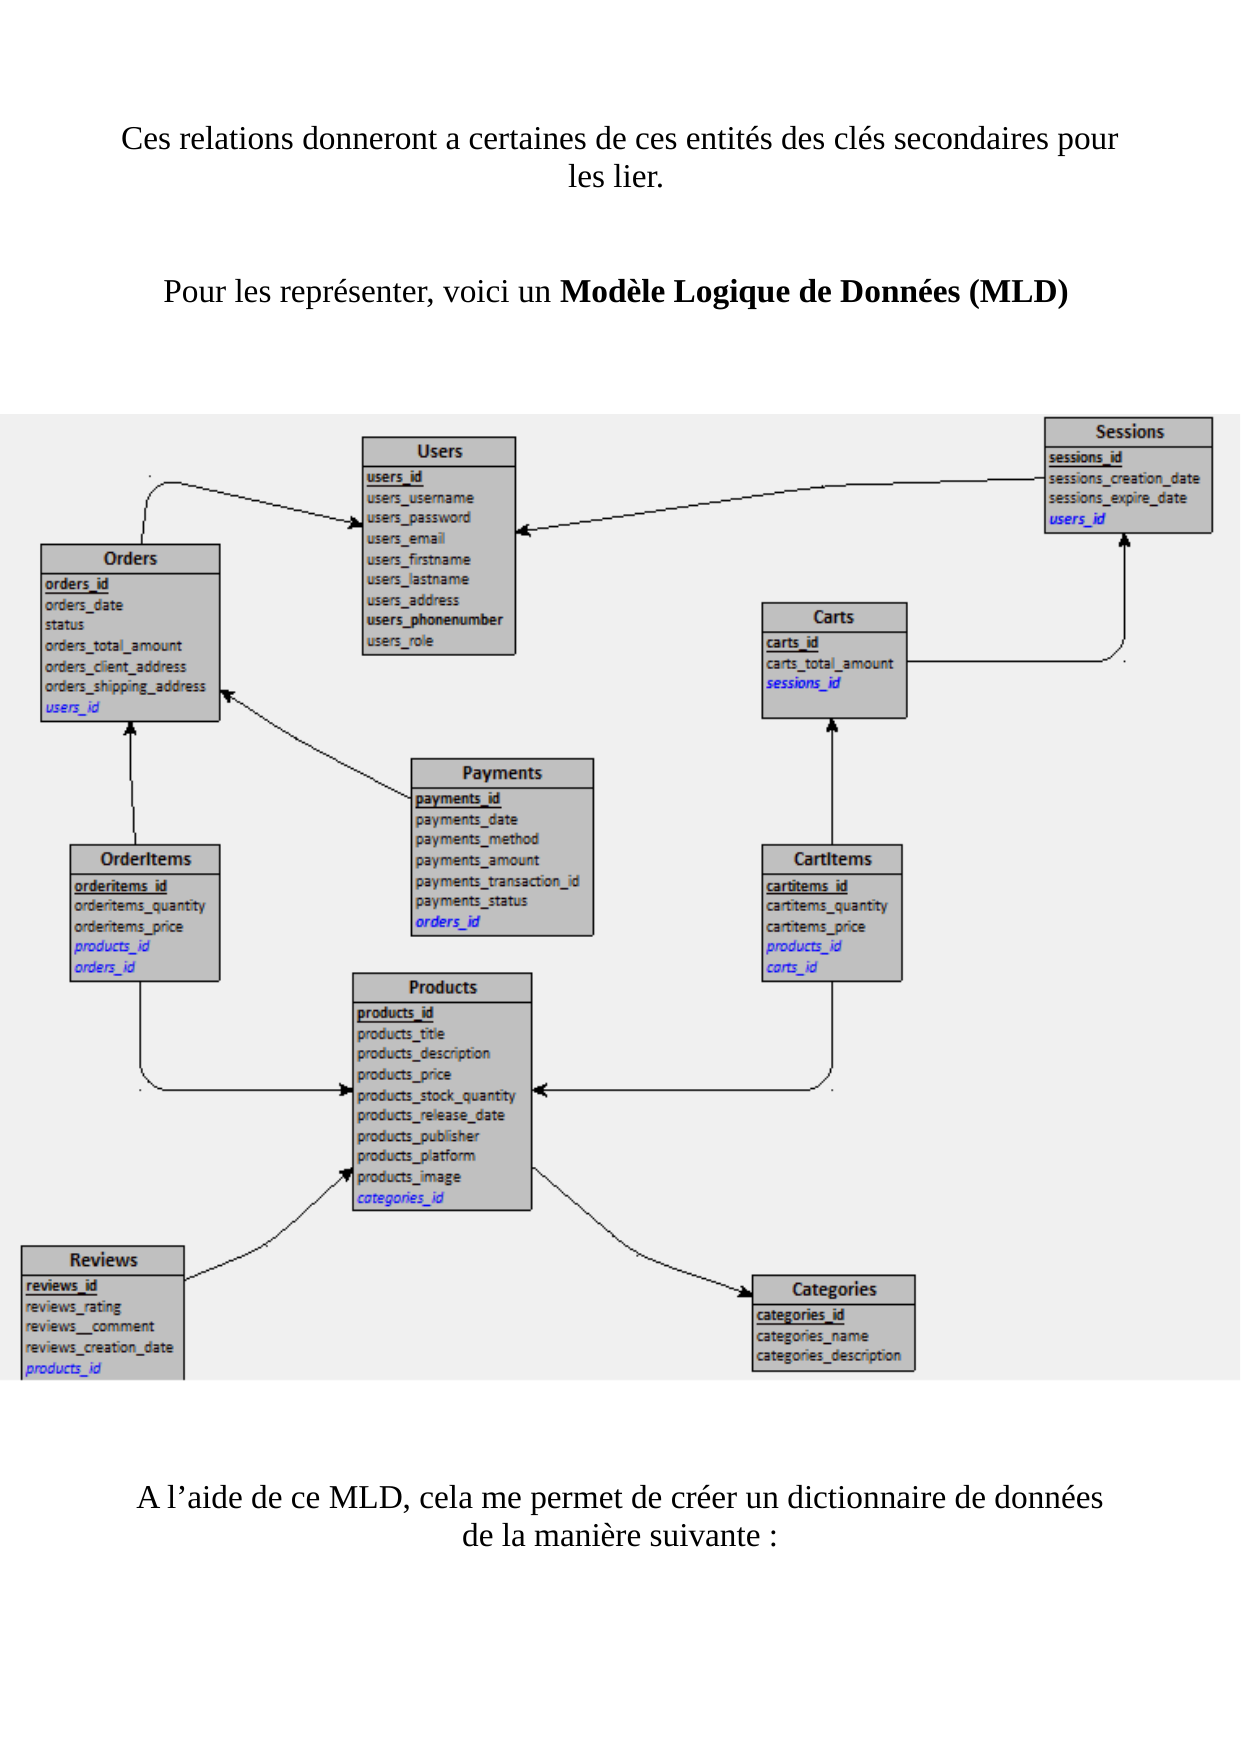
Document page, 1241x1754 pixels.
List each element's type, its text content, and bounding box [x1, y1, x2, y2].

picture [0, 414, 1241, 1382]
text Pour les représenter, voici un Modèle Logique de Données (MLD) [118, 271, 1122, 310]
text Ces relations donneront a certaines de ces entités des clés secondaires pour les lier. [118, 118, 1122, 195]
text A l’aide de ce MLD, cela me permet de créer un dictionnaire de données de la manière suivante : [118, 1477, 1122, 1554]
